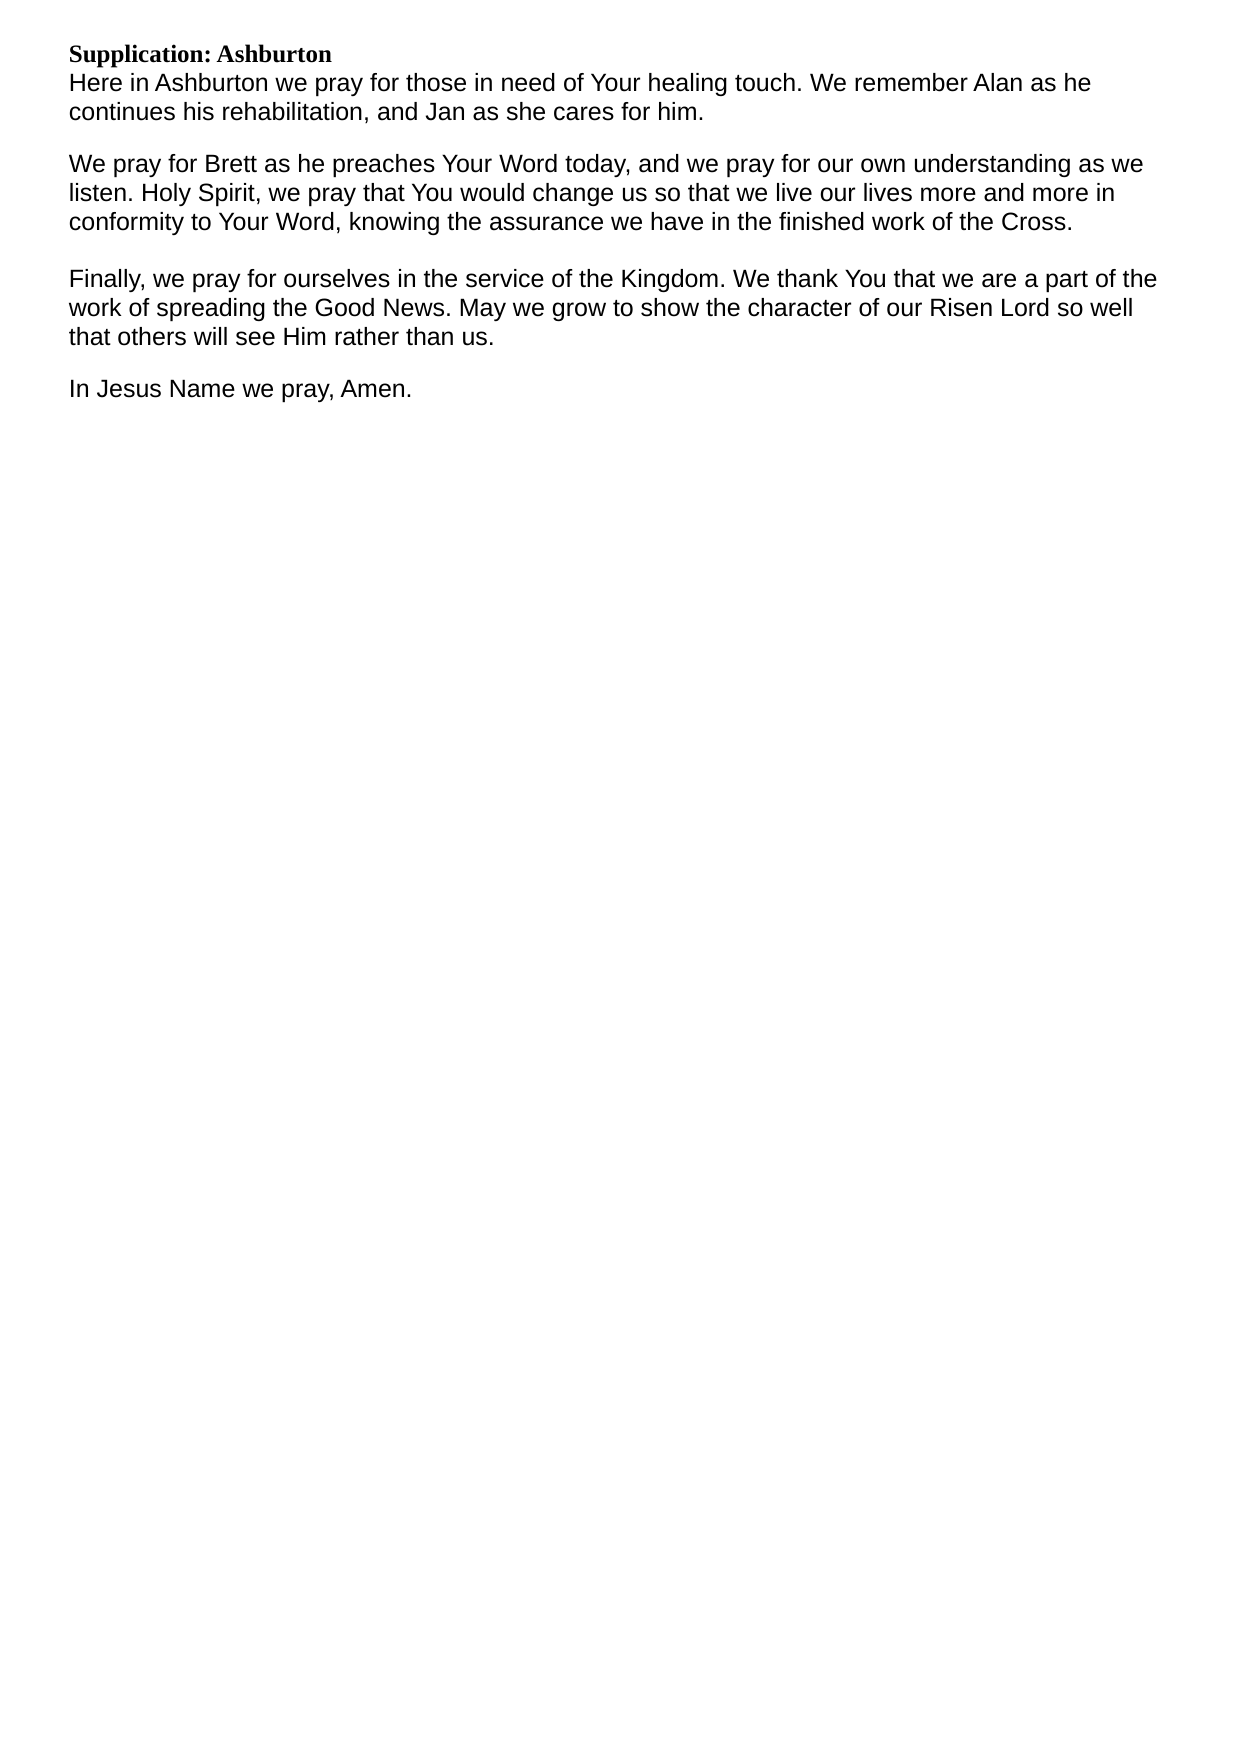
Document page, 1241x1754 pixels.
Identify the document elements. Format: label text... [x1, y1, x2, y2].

text Here in Ashburton we pray for those in need of Your healing touch. We remember Alan as he continues his rehabilitation, and Jan as she cares for him. [69, 68, 1161, 125]
text In Jesus Name we pray, Amen. [69, 374, 1161, 403]
text We pray for Brett as he preaches Your Word today, and we pray for our own understanding as we listen. Holy Spirit, we pray that You would change us so that we live our lives more and more in conformity to Your Word, knowing the assurance we have in the finished work of the Cross. [69, 149, 1161, 235]
text Supplication: Ashburton [69, 39, 1161, 68]
text Finally, we pray for ourselves in the service of the Kingdom. We thank You that we are a part of the work of spreading the Good News. May we grow to show the character of our Risen Lord so well that others will see Him rather than us. [69, 264, 1161, 350]
